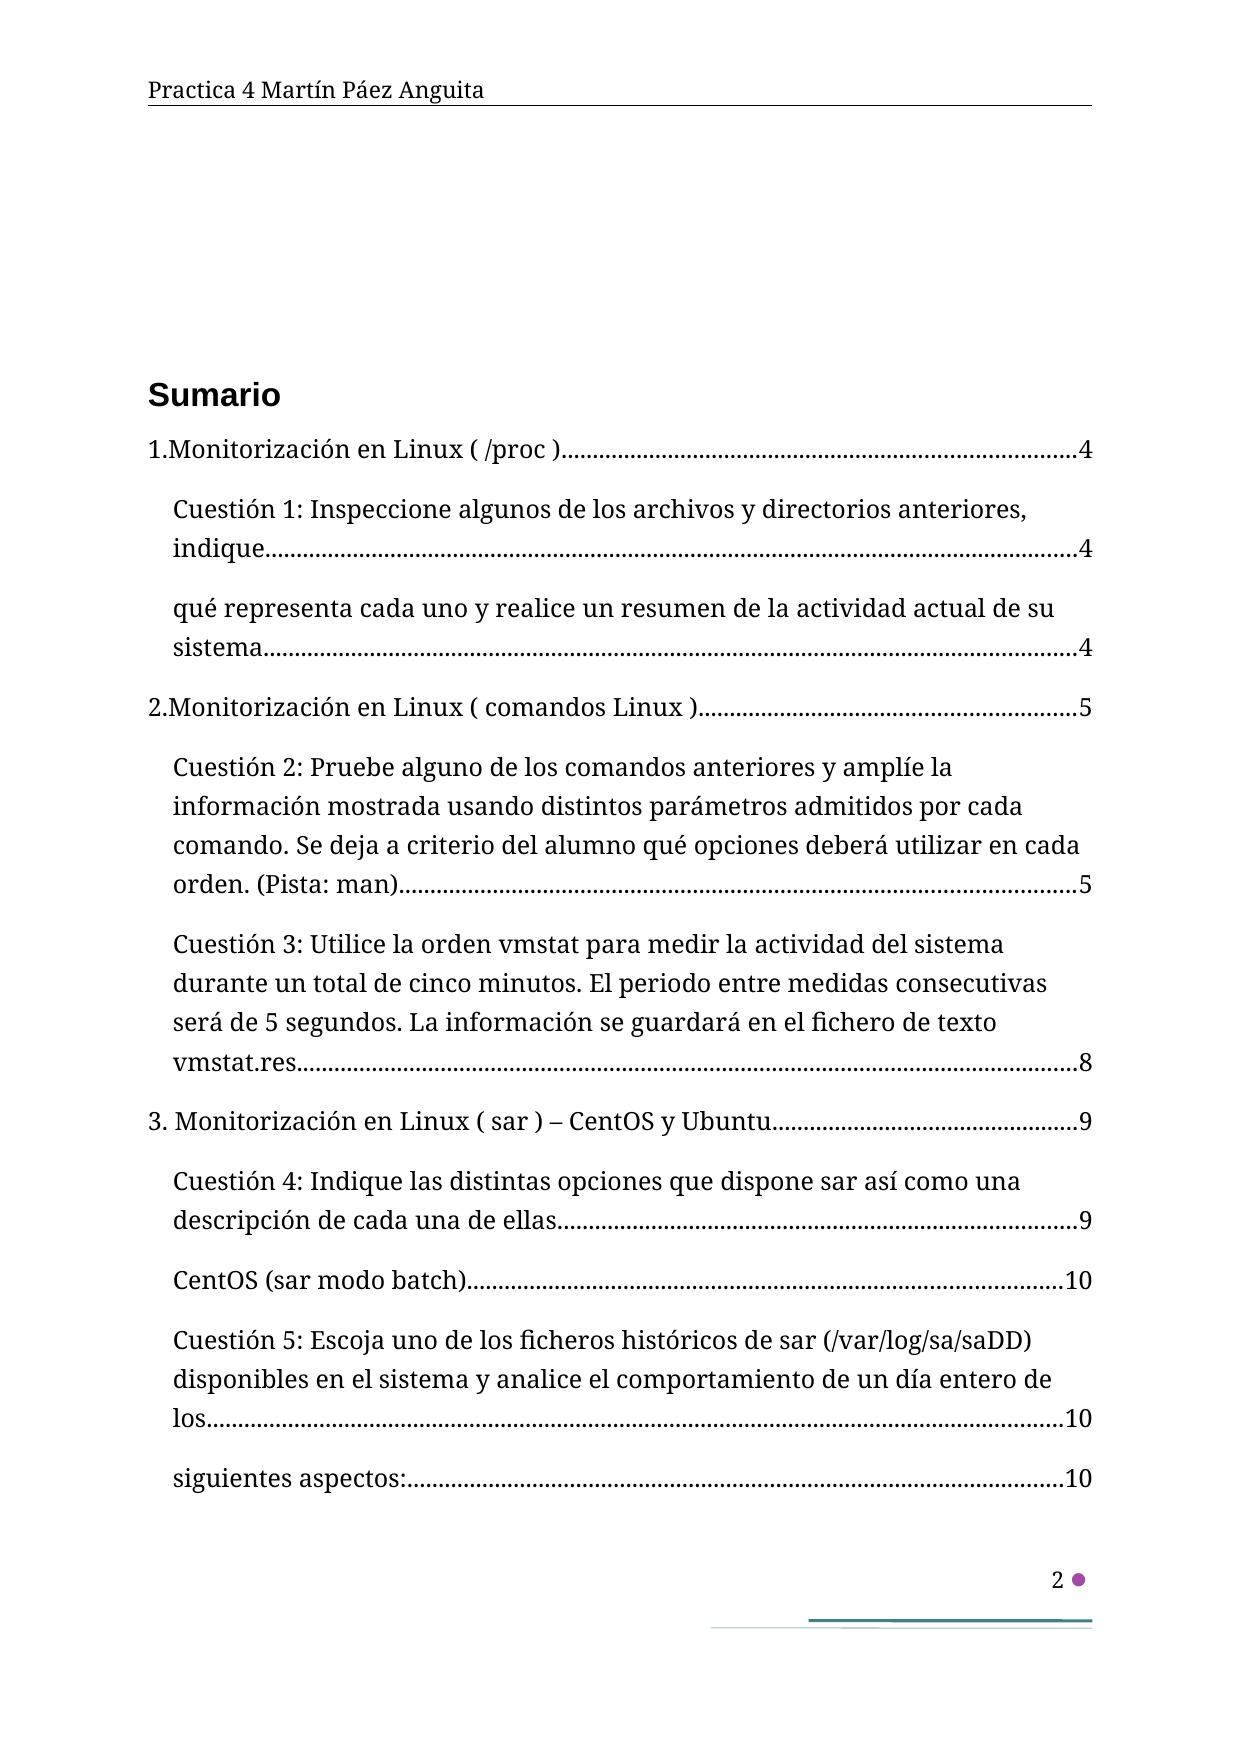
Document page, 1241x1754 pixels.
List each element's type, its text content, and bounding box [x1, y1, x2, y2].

text CentOS (sar modo batch) 10 [173, 1263, 1092, 1297]
text Cuestión 2: Pruebe alguno de los comandos anteriores y amplíe la información mostrada usando distintos parámetros admitidos por cada comando. Se deja a criterio del alumno qué opciones deberá utilizar en cada orden. (Pista: man) 5 [173, 749, 1092, 901]
text 1.Monitorización en Linux ( /proc ) 4 [148, 432, 1092, 466]
text 3. Monitorización en Linux ( sar ) – CentOS y Ubuntu 9 [148, 1104, 1092, 1138]
text qué representa cada uno y realice un resumen de la actividad actual de su sistema 4 [173, 591, 1092, 664]
text Cuestión 1: Inspeccione algunos de los archivos y directorios anteriores, indique 4 [173, 492, 1092, 565]
text 2.Monitorización en Linux ( comandos Linux ) 5 [148, 689, 1092, 724]
text siguientes aspectos: 10 [173, 1461, 1092, 1495]
text Cuestión 5: Escoja uno de los ficheros históricos de sar (/var/log/sa/saDD) disponibles en el sistema y analice el comportamiento de un día entero de los 10 [173, 1322, 1092, 1435]
subtitle Sumario [148, 375, 1092, 414]
text Cuestión 4: Indique las distintas opciones que dispone sar así como una descripción de cada una de ellas. 9 [173, 1164, 1092, 1237]
text Cuestión 3: Utilice la orden vmstat para medir la actividad del sistema durante un total de cinco minutos. El periodo entre medidas consecutivas será de 5 segundos. La información se guardará en el fichero de texto vmstat.res. 8 [173, 927, 1092, 1078]
